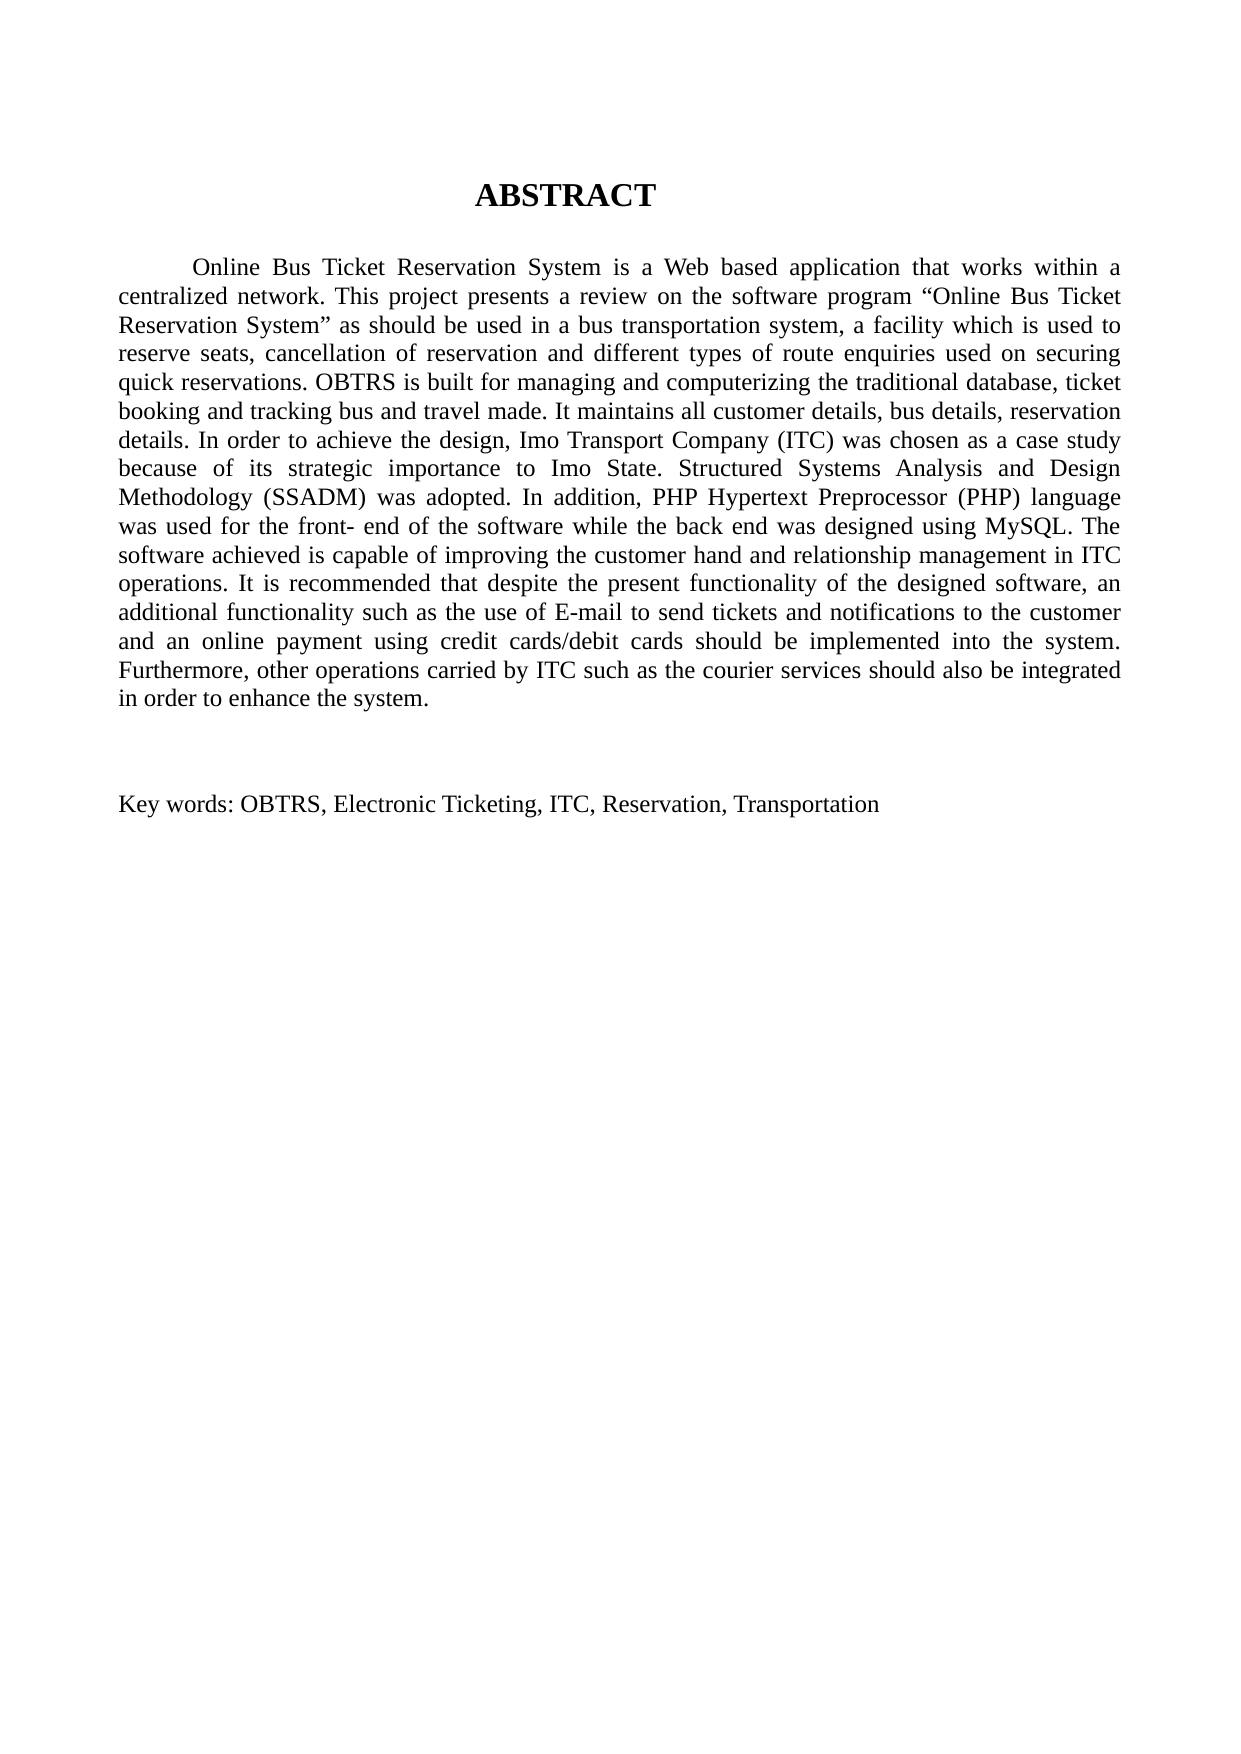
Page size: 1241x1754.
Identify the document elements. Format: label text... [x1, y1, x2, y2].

text Key words: OBTRS, Electronic Ticketing, ITC, Reservation, Transportation [118, 789, 1122, 818]
text ABSTRACT [118, 176, 1122, 214]
text Online Bus Ticket Reservation System is a Web based application that works within a centralized network. This project presents a review on the software program “Online Bus Ticket Reservation System” as should be used in a bus transportation system, a facility which is used to reserve seats, cancellation of reservation and different types of route enquiries used on securing quick reservations. OBTRS is built for managing and computerizing the traditional database, ticket booking and tracking bus and travel made. It maintains all customer details, bus details, reservation details. In order to achieve the design, Imo Transport Company (ITC) was chosen as a case study because of its strategic importance to Imo State. Structured Systems Analysis and Design Methodology (SSADM) was adopted. In addition, PHP Hypertext Preprocessor (PHP) language was used for the front- end of the software while the back end was designed using MySQL. The software achieved is capable of improving the customer hand and relationship management in ITC operations. It is recommended that despite the present functionality of the designed software, an additional functionality such as the use of E-mail to send tickets and notifications to the customer and an online payment using credit cards/debit cards should be implemented into the system. Furthermore, other operations carried by ITC such as the courier services should also be integrated in order to enhance the system. [118, 252, 1122, 712]
